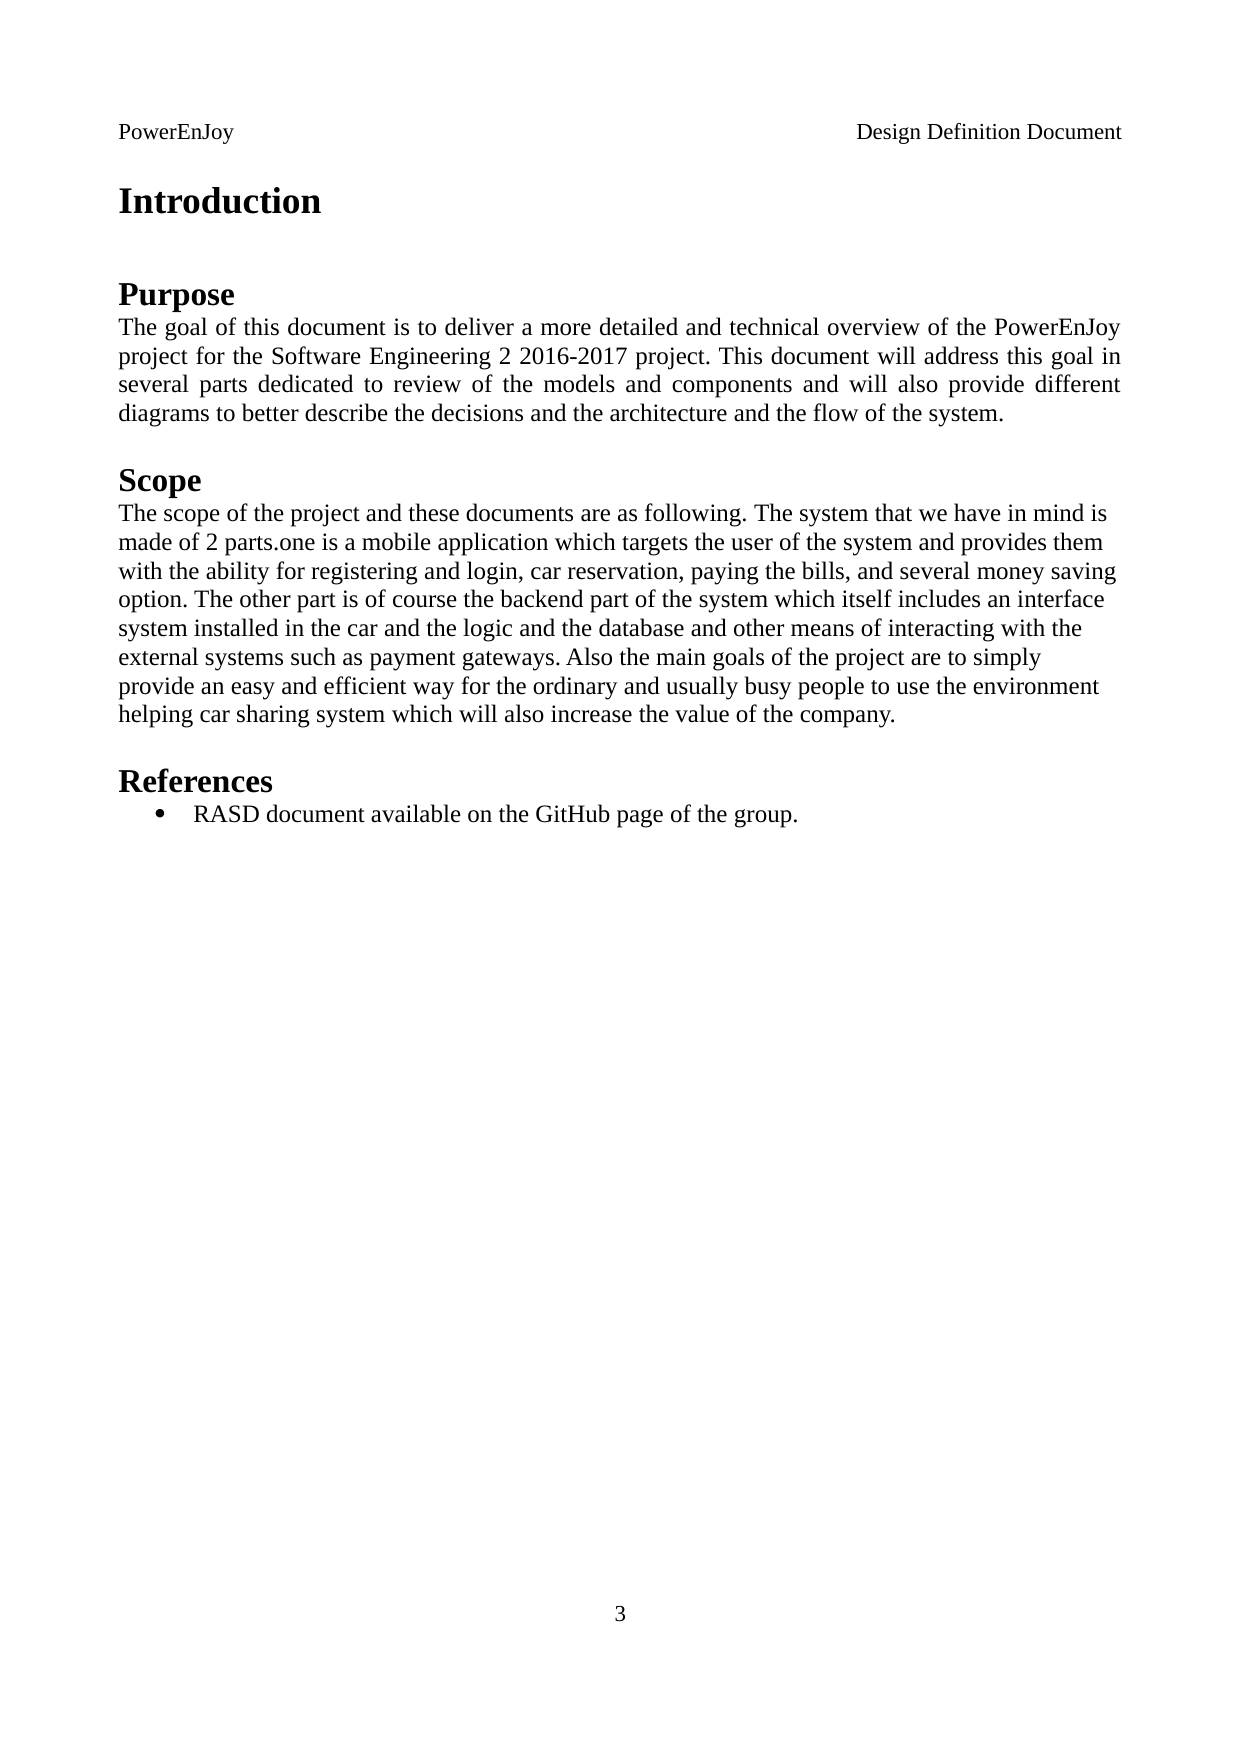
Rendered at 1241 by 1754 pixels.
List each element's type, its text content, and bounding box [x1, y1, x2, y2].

subtitle References [118, 761, 1122, 799]
text The scope of the project and these documents are as following. The system that we have in mind is made of 2 parts.one is a mobile application which targets the user of the system and provides them with the ability for registering and login, car reservation, paying the bills, and several money saving option. The other part is of course the backend part of the system which itself includes an interface system installed in the car and the logic and the database and other means of interacting with the external systems such as payment gateways. Also the main goals of the project are to simply provide an easy and efficient way for the ordinary and usually busy people to use the environment helping car sharing system which will also increase the value of the company. [118, 498, 1122, 728]
text The goal of this document is to deliver a more detailed and technical overview of the PowerEnJoy project for the Software Engineering 2 2016-2017 project. This document will address this goal in several parts dedicated to review of the models and components and will also provide different diagrams to better describe the decisions and the architecture and the flow of the system. [118, 312, 1122, 427]
subtitle Introduction [118, 178, 1122, 222]
list RASD document available on the GitHub page of the group. [156, 799, 1122, 828]
subtitle Purpose [118, 274, 1122, 312]
subtitle Scope [118, 460, 1122, 498]
